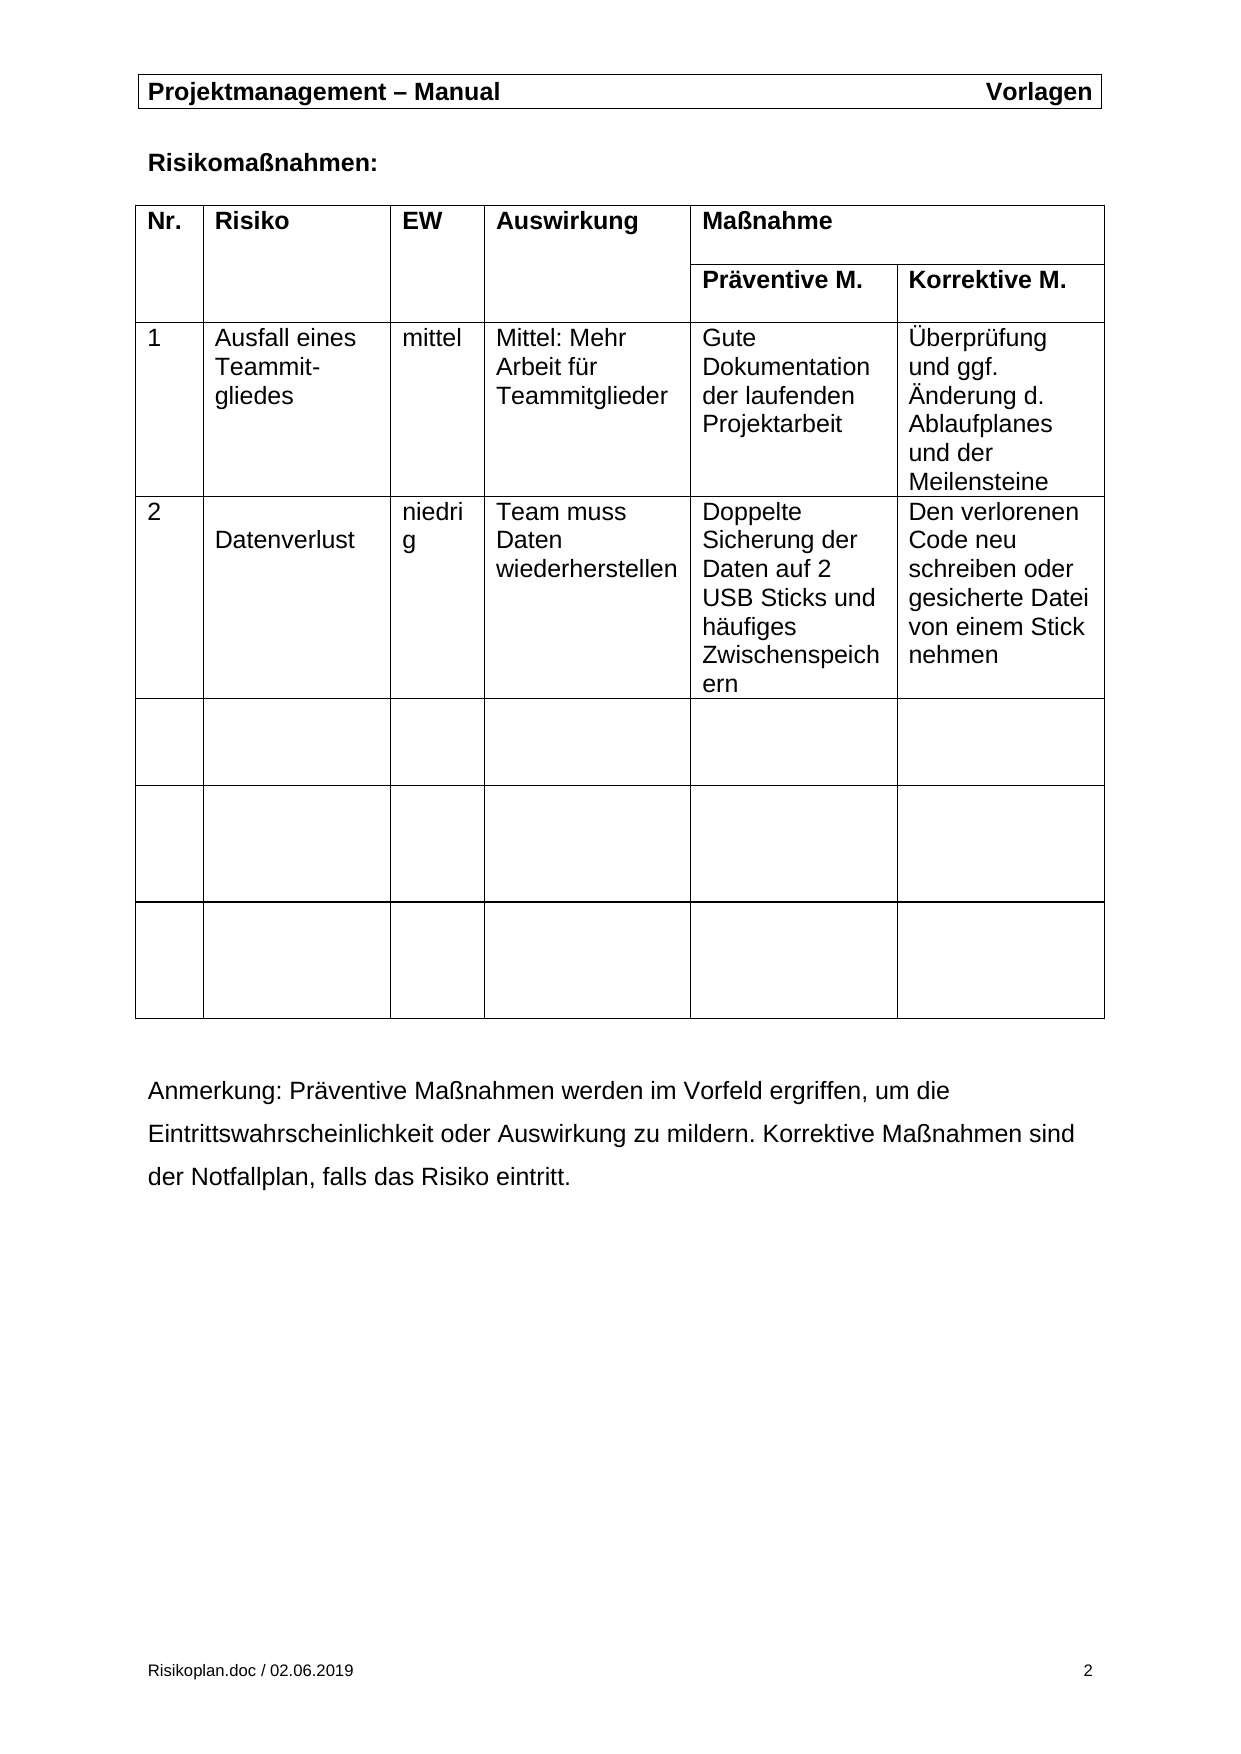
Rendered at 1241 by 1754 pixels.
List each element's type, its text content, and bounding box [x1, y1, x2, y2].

table_cell Doppelte Sicherung der Daten auf 2 USB Sticks und häufiges Zwischenspeichern [691, 497, 897, 698]
table_cell [485, 699, 690, 785]
table_cell [204, 699, 390, 785]
table_cell [691, 699, 897, 785]
table_cell [691, 786, 897, 901]
table_cell [898, 903, 1104, 1017]
table_cell Präventive M. [691, 265, 897, 322]
table_cell Ausfall eines Teammit­gliedes [204, 323, 390, 496]
text Risikomaßnahmen: [148, 148, 1093, 176]
table_cell Mittel: Mehr Arbeit für Teammitglieder [485, 323, 690, 496]
table_cell [204, 786, 390, 901]
table_cell [485, 786, 690, 901]
table_cell 1 [136, 323, 203, 496]
table_header Risiko [204, 206, 390, 322]
table_cell [898, 699, 1104, 785]
table_cell [391, 903, 484, 1017]
table_header EW [391, 206, 484, 322]
table_cell niedrig [391, 497, 484, 698]
table_cell [136, 786, 203, 901]
table_header Nr. [136, 206, 203, 322]
text Anmerkung: Präventive Maßnahmen werden im Vorfeld ergriffen, um die Eintrittswahrscheinlichkeit oder Auswirkung zu mildern. Korrektive Maßnahmen sind der Notfallplan, falls das Risiko eintritt. [148, 1076, 1093, 1191]
table_cell [691, 903, 897, 1017]
table_cell Datenverlust [204, 497, 390, 698]
table_header Auswirkung [485, 206, 690, 322]
table_cell [136, 903, 203, 1017]
table_cell 2 [136, 497, 203, 698]
table_cell [391, 699, 484, 785]
table_cell Den verlorenen Code neu schreiben oder gesicherte Datei von einem Stick nehmen [898, 497, 1104, 698]
table_cell Gute Dokumentation der laufenden Projektarbeit [691, 323, 897, 496]
table_cell [391, 786, 484, 901]
table_cell Team muss Daten wiederherstellen [485, 497, 690, 698]
table_cell [898, 786, 1104, 901]
table_cell [136, 699, 203, 785]
table_cell [204, 903, 390, 1017]
table_cell [485, 903, 690, 1017]
table_header Maßnahme [691, 206, 1104, 264]
table_cell Überprüfung und ggf. Änderung d. Ablaufplanes und der Meilensteine [898, 323, 1104, 496]
table_cell Korrektive M. [898, 265, 1104, 322]
table_cell mittel [391, 323, 484, 496]
